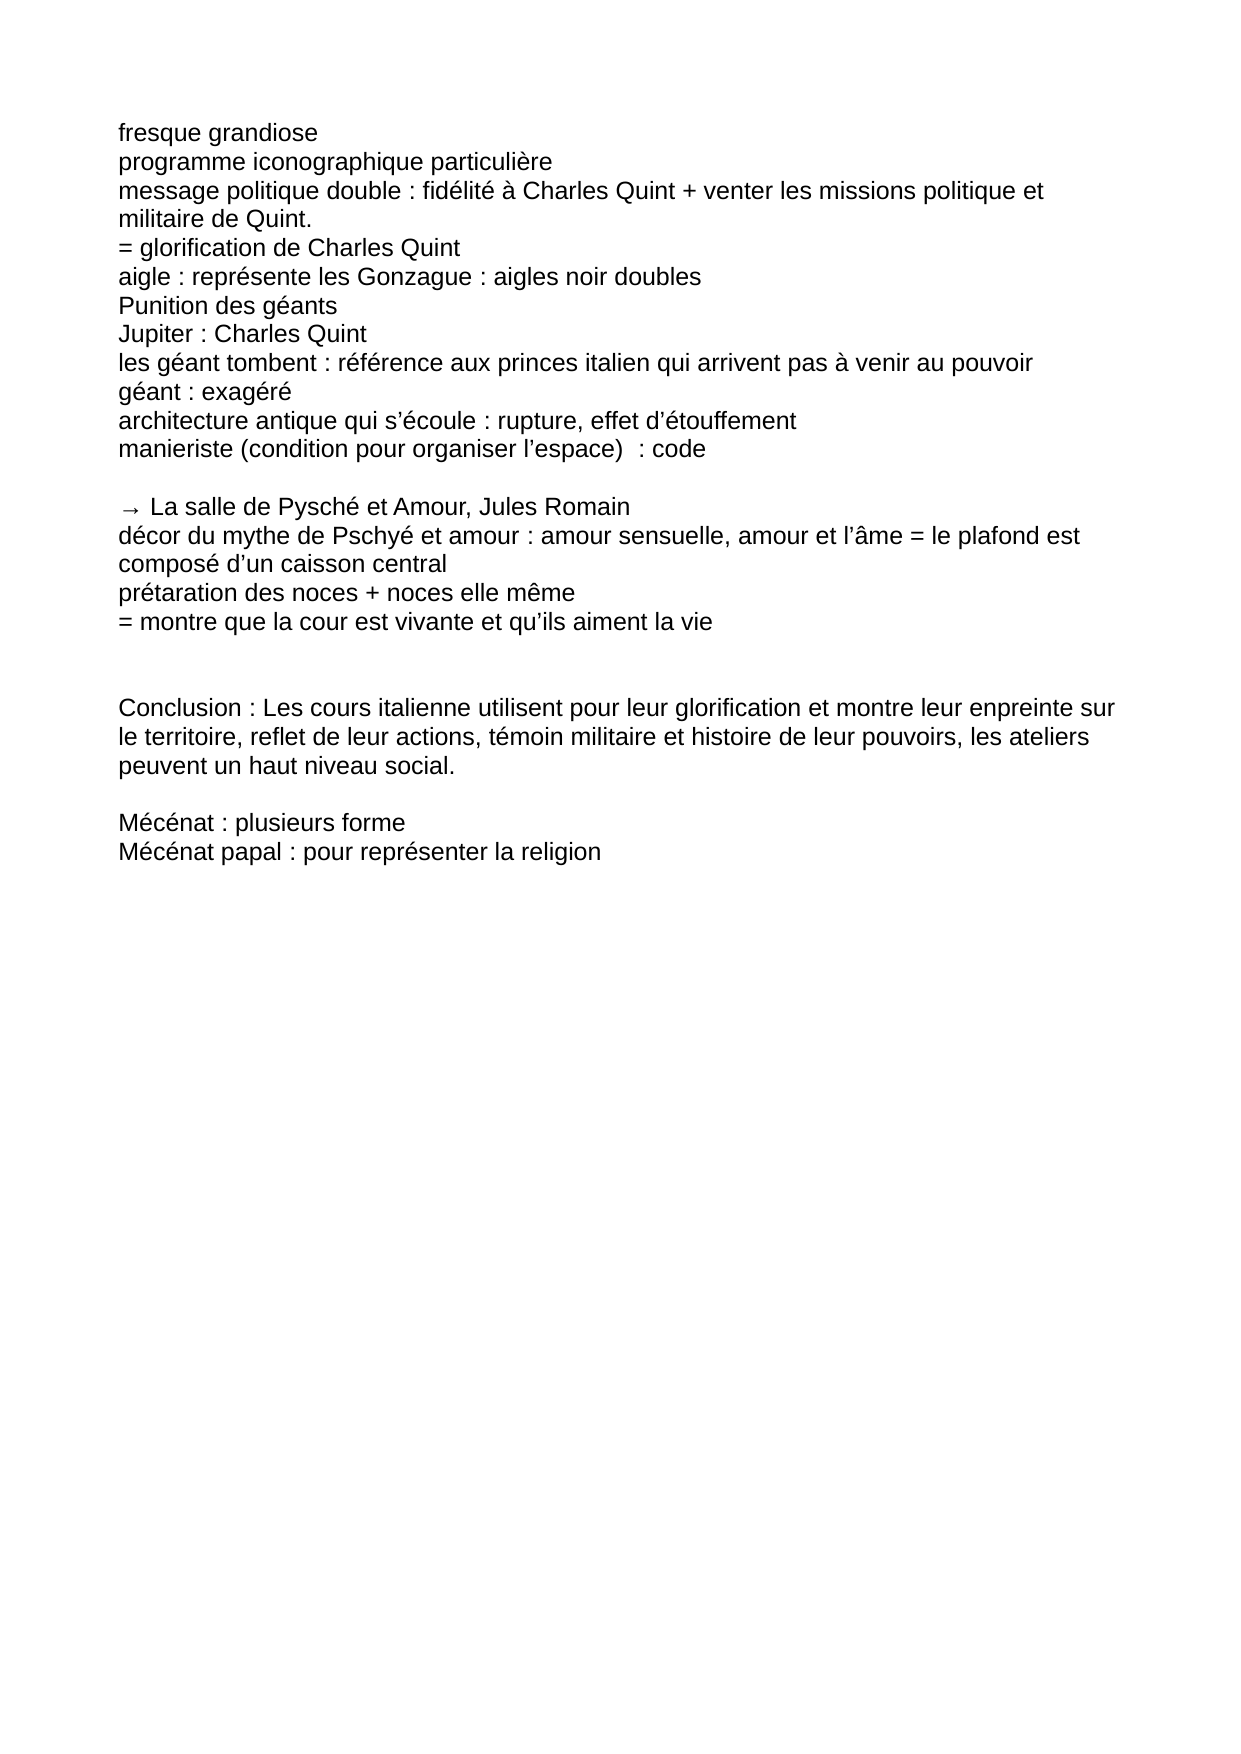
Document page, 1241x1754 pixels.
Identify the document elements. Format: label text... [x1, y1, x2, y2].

text Conclusion : Les cours italienne utilisent pour leur glorification et montre leur enpreinte sur le territoire, reflet de leur actions, témoin militaire et histoire de leur pouvoirs, les ateliers peuvent un haut niveau social. [118, 693, 1122, 779]
text Jupiter : Charles Quint [118, 319, 1122, 348]
text → La salle de Pysché et Amour, Jules Romain [118, 492, 1122, 521]
text = glorification de Charles Quint [118, 233, 1122, 262]
text Punition des géants [118, 291, 1122, 319]
text les géant tombent : référence aux princes italien qui arrivent pas à venir au pouvoir [118, 348, 1122, 377]
text architecture antique qui s’écoule : rupture, effet d’étouffement [118, 406, 1122, 434]
text fresque grandiose [118, 118, 1122, 147]
text message politique double : fidélité à Charles Quint + venter les missions politique et militaire de Quint. [118, 176, 1122, 233]
text prétaration des noces + noces elle même [118, 578, 1122, 607]
text Mécénat papal : pour représenter la religion [118, 837, 1122, 866]
text Mécénat : plusieurs forme [118, 808, 1122, 837]
text = montre que la cour est vivante et qu’ils aiment la vie [118, 607, 1122, 636]
text manieriste (condition pour organiser l’espace) : code [118, 434, 1122, 463]
text programme iconographique particulière [118, 147, 1122, 176]
text aigle : représente les Gonzague : aigles noir doubles [118, 262, 1122, 291]
text géant : exagéré [118, 377, 1122, 406]
text décor du mythe de Pschyé et amour : amour sensuelle, amour et l’âme = le plafond est composé d’un caisson central [118, 521, 1122, 578]
